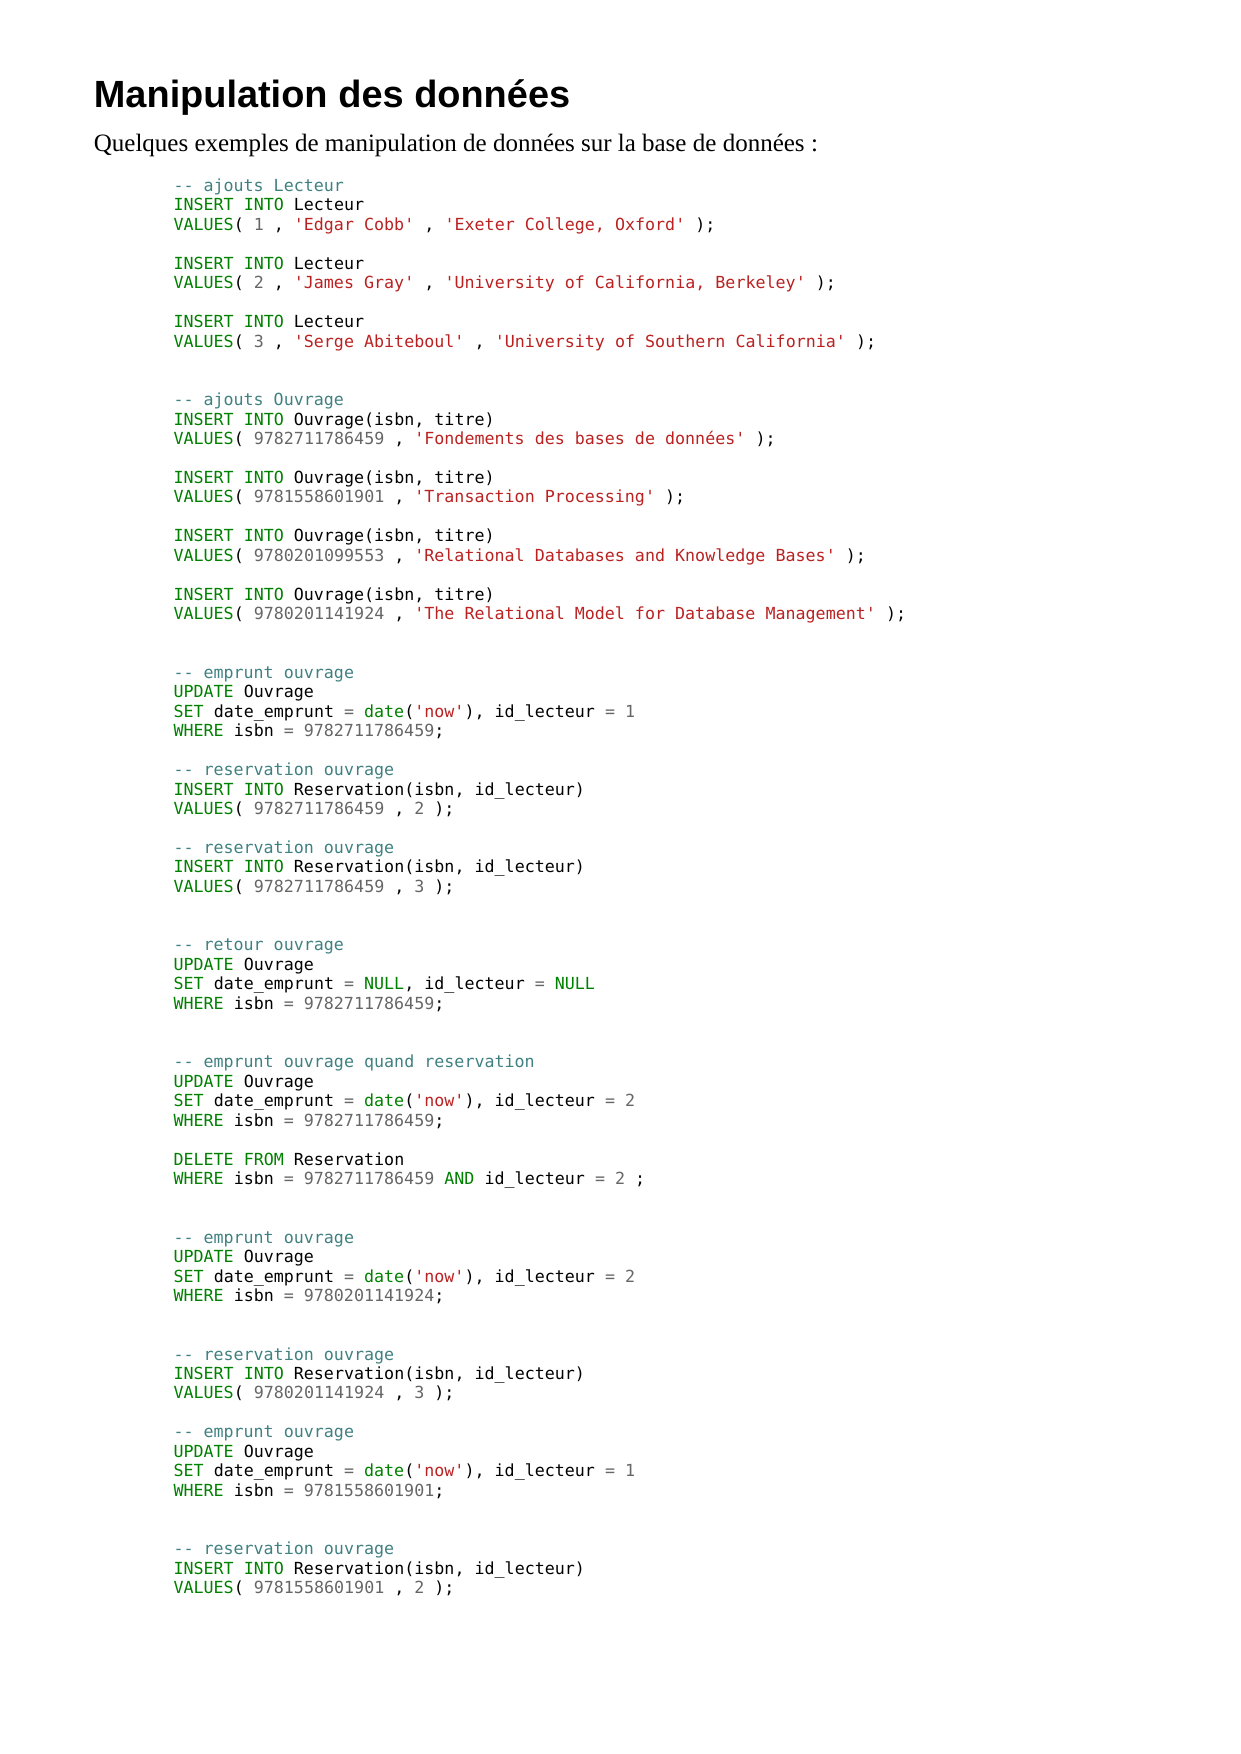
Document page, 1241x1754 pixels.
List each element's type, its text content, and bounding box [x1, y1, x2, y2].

text Quelques exemples de manipulation de données sur la base de données : [94, 128, 1156, 157]
subtitle Manipulation des données [94, 72, 1156, 116]
